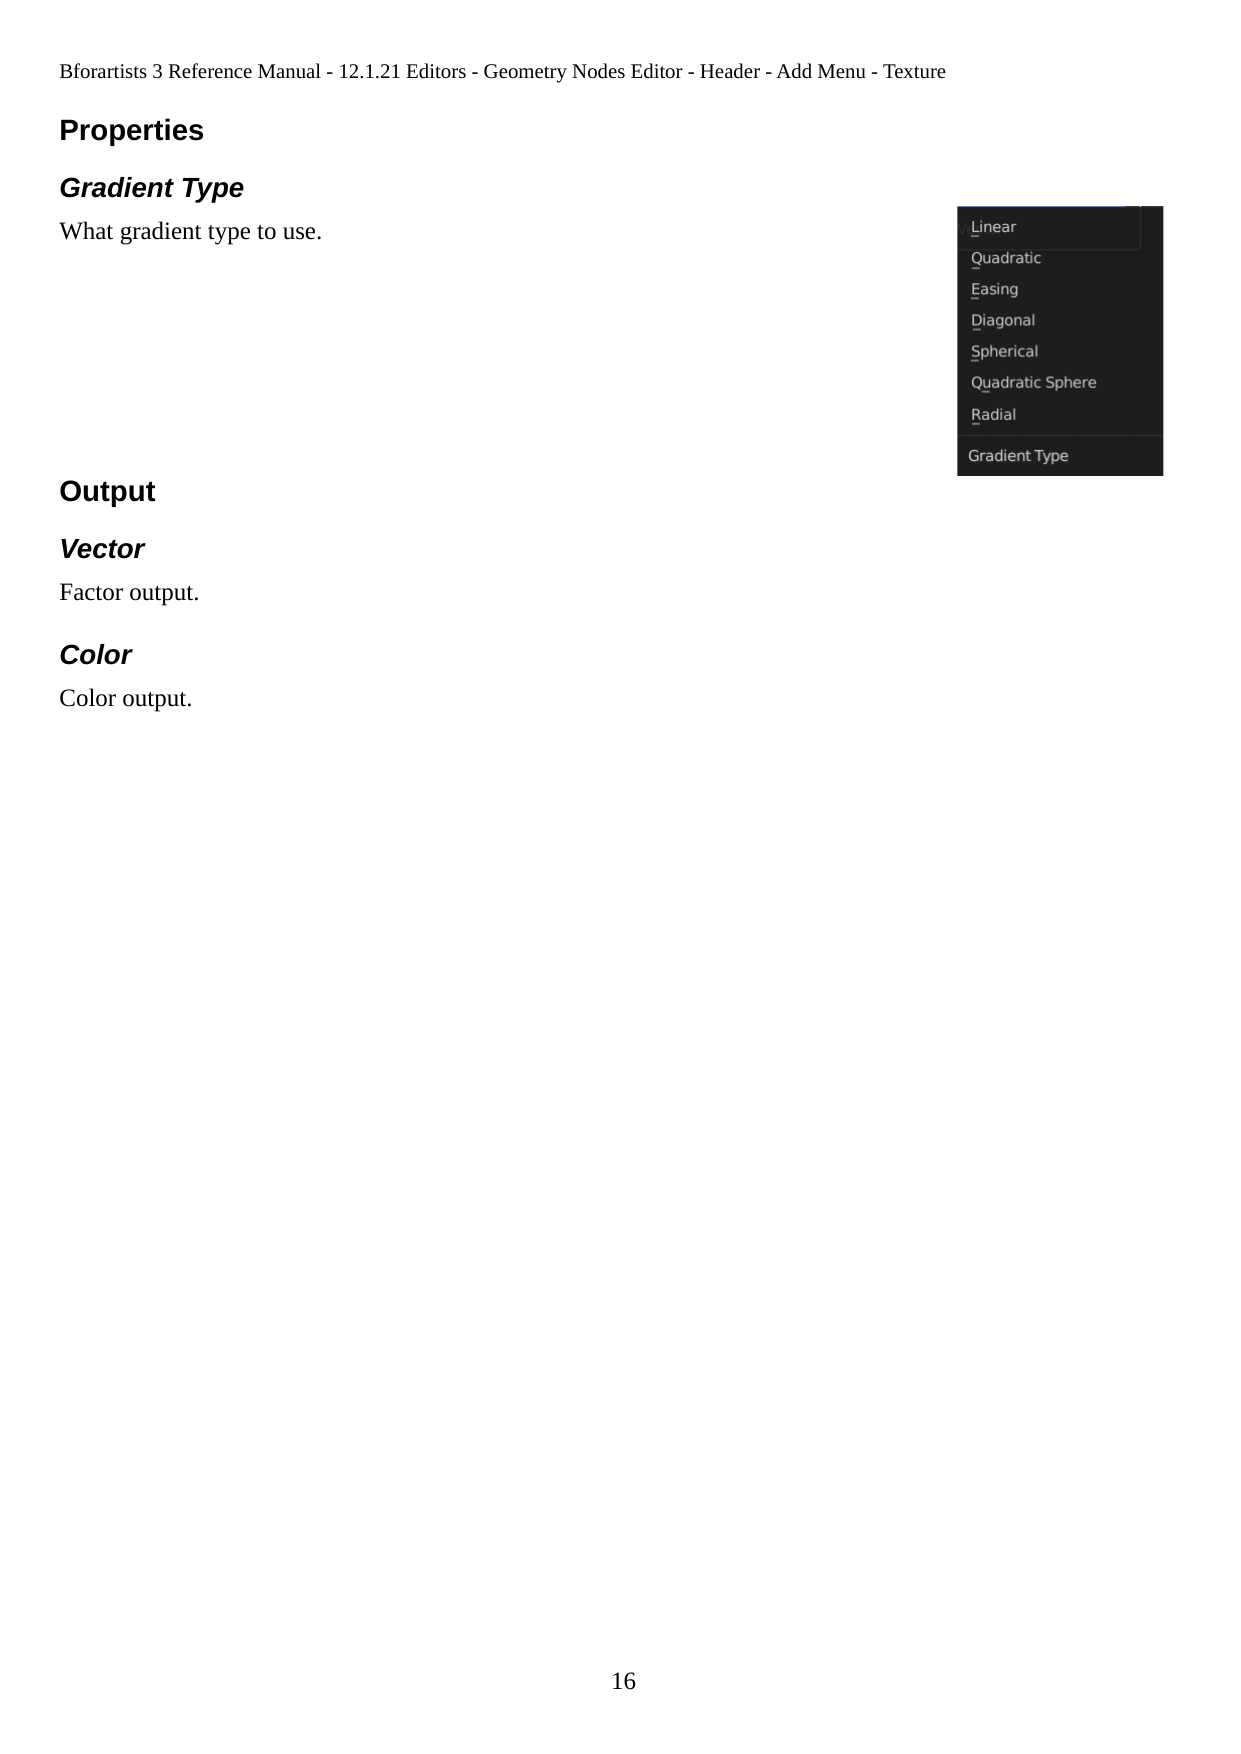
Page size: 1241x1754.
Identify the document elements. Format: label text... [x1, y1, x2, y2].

text Color output. [59, 683, 1181, 712]
subtitle Properties [59, 113, 1181, 146]
subtitle Gradient Type [59, 171, 1181, 203]
picture [957, 206, 1164, 476]
text Factor output. [59, 577, 1181, 606]
subtitle Vector [59, 533, 1181, 564]
text What gradient type to use. [59, 216, 957, 244]
subtitle Color [59, 638, 1181, 670]
subtitle Output [59, 474, 1181, 508]
